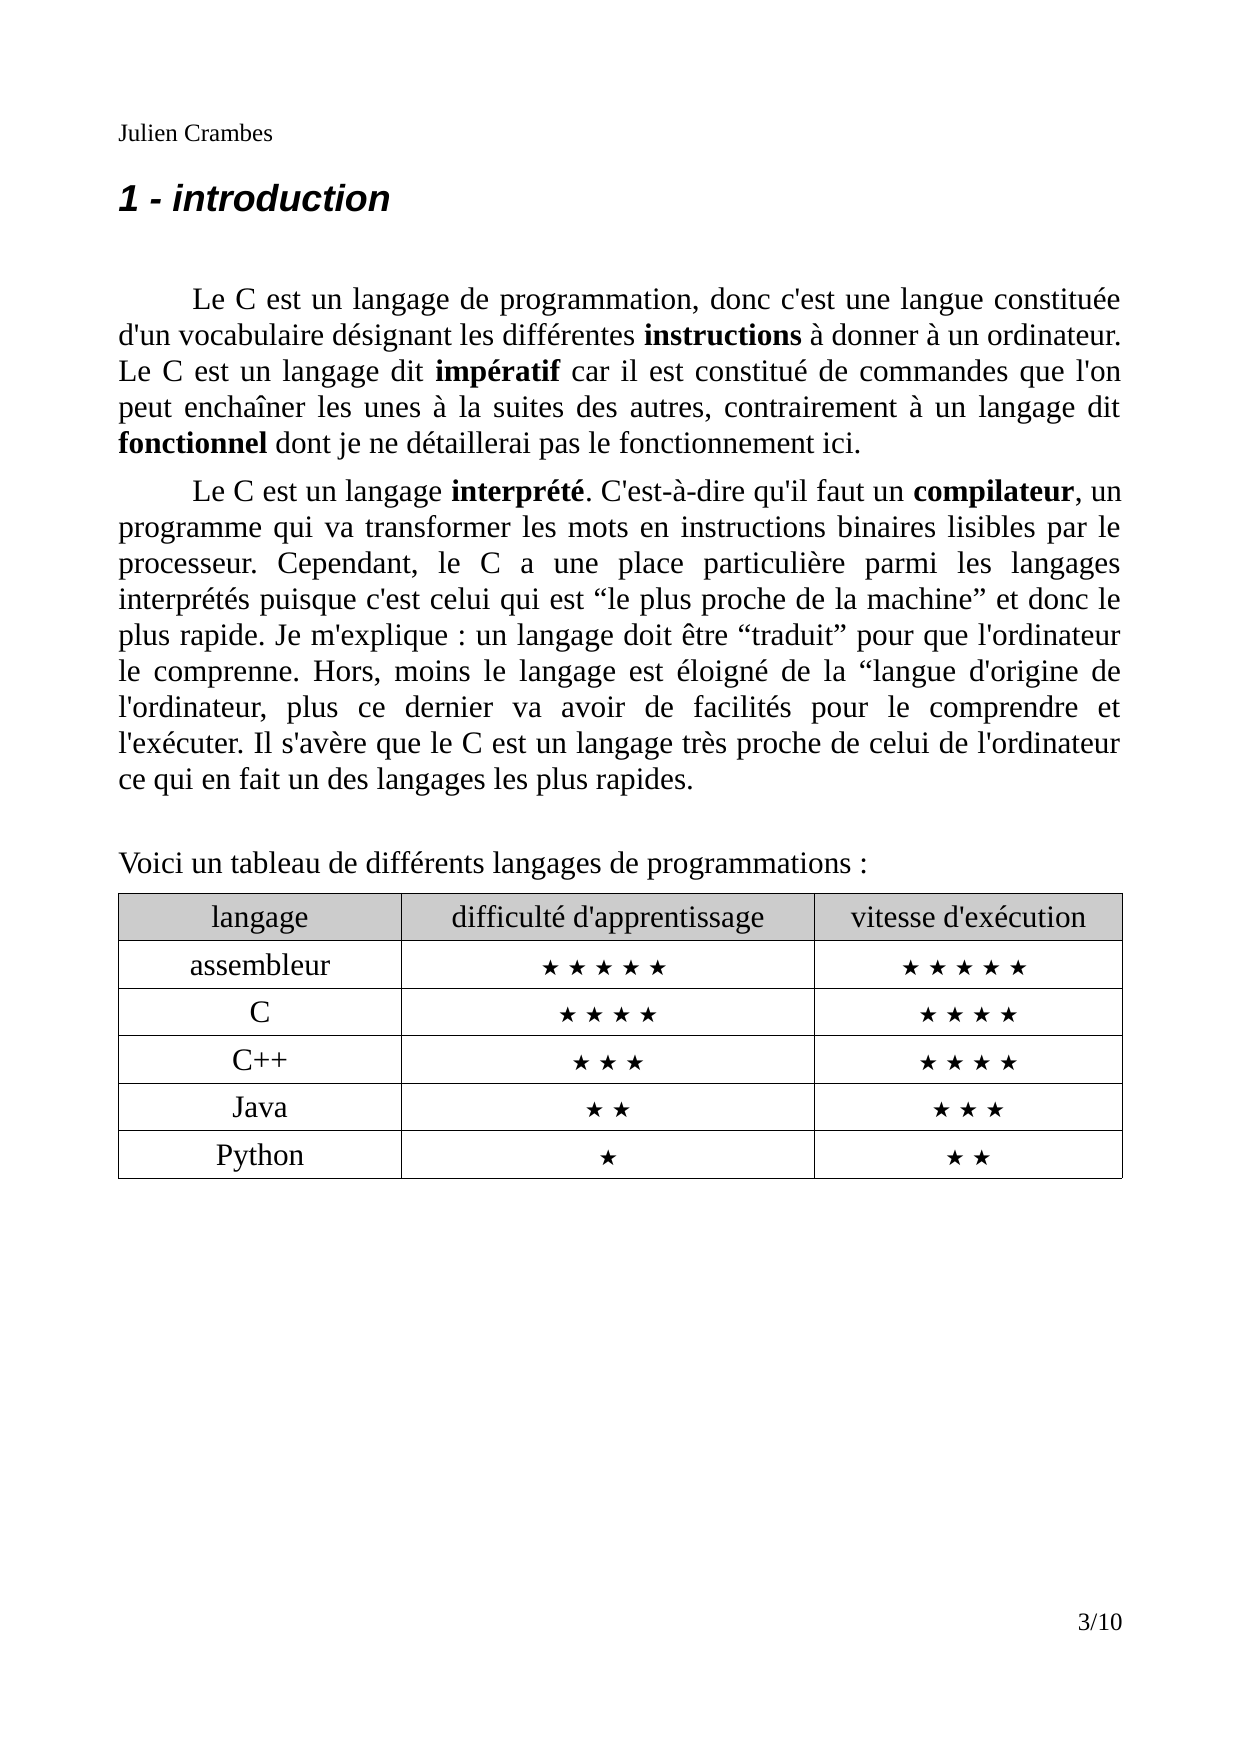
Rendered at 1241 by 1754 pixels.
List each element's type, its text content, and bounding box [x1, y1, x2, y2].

table_cell Java [119, 1084, 401, 1130]
table_cell ★ ★ ★ ★ ★ [402, 941, 814, 988]
subtitle 1 - introduction [118, 176, 1122, 219]
table_cell C++ [119, 1036, 401, 1083]
table_cell ★ ★ [815, 1131, 1122, 1178]
table_cell ★ ★ ★ ★ ★ [815, 941, 1122, 988]
table_header difficulté d'apprentissage [402, 894, 814, 940]
table_cell ★ [402, 1131, 814, 1178]
table_cell ★ ★ ★ [815, 1084, 1122, 1130]
table_header langage [119, 894, 401, 940]
table_cell ★ ★ ★ ★ [815, 1036, 1122, 1083]
table_cell Python [119, 1131, 401, 1178]
table_header vitesse d'exécution [815, 894, 1122, 940]
table_cell ★ ★ ★ [402, 1036, 814, 1083]
table_cell ★ ★ ★ ★ [815, 989, 1122, 1035]
table_cell assembleur [119, 941, 401, 988]
table_cell ★ ★ ★ ★ [402, 989, 814, 1035]
text Voici un tableau de différents langages de programmations : [118, 808, 1122, 880]
table_cell ★ ★ [402, 1084, 814, 1130]
text Le C est un langage interprété. C'est-à-dire qu'il faut un compilateur, un programme qui va transformer les mots en instructions binaires lisibles par le processeur. Cependant, le C a une place particulière parmi les langages interprétés puisque c'est celui qui est “le plus proche de la machine” et donc le plus rapide. Je m'explique : un langage doit être “traduit” pour que l'ordinateur le comprenne. Hors, moins le langage est éloigné de la “langue d'origine de l'ordinateur, plus ce dernier va avoir de facilités pour le comprendre et l'exécuter. Il s'avère que le C est un langage très proche de celui de l'ordinateur ce qui en fait un des langages les plus rapides. [118, 473, 1122, 796]
table_cell C [119, 989, 401, 1035]
text Le C est un langage de programmation, donc c'est une langue constituée d'un vocabulaire désignant les différentes instructions à donner à un ordinateur. Le C est un langage dit impératif car il est constitué de commandes que l'on peut enchaîner les unes à la suites des autres, contrairement à un langage dit fonctionnel dont je ne détaillerai pas le fonctionnement ici. [118, 280, 1122, 460]
